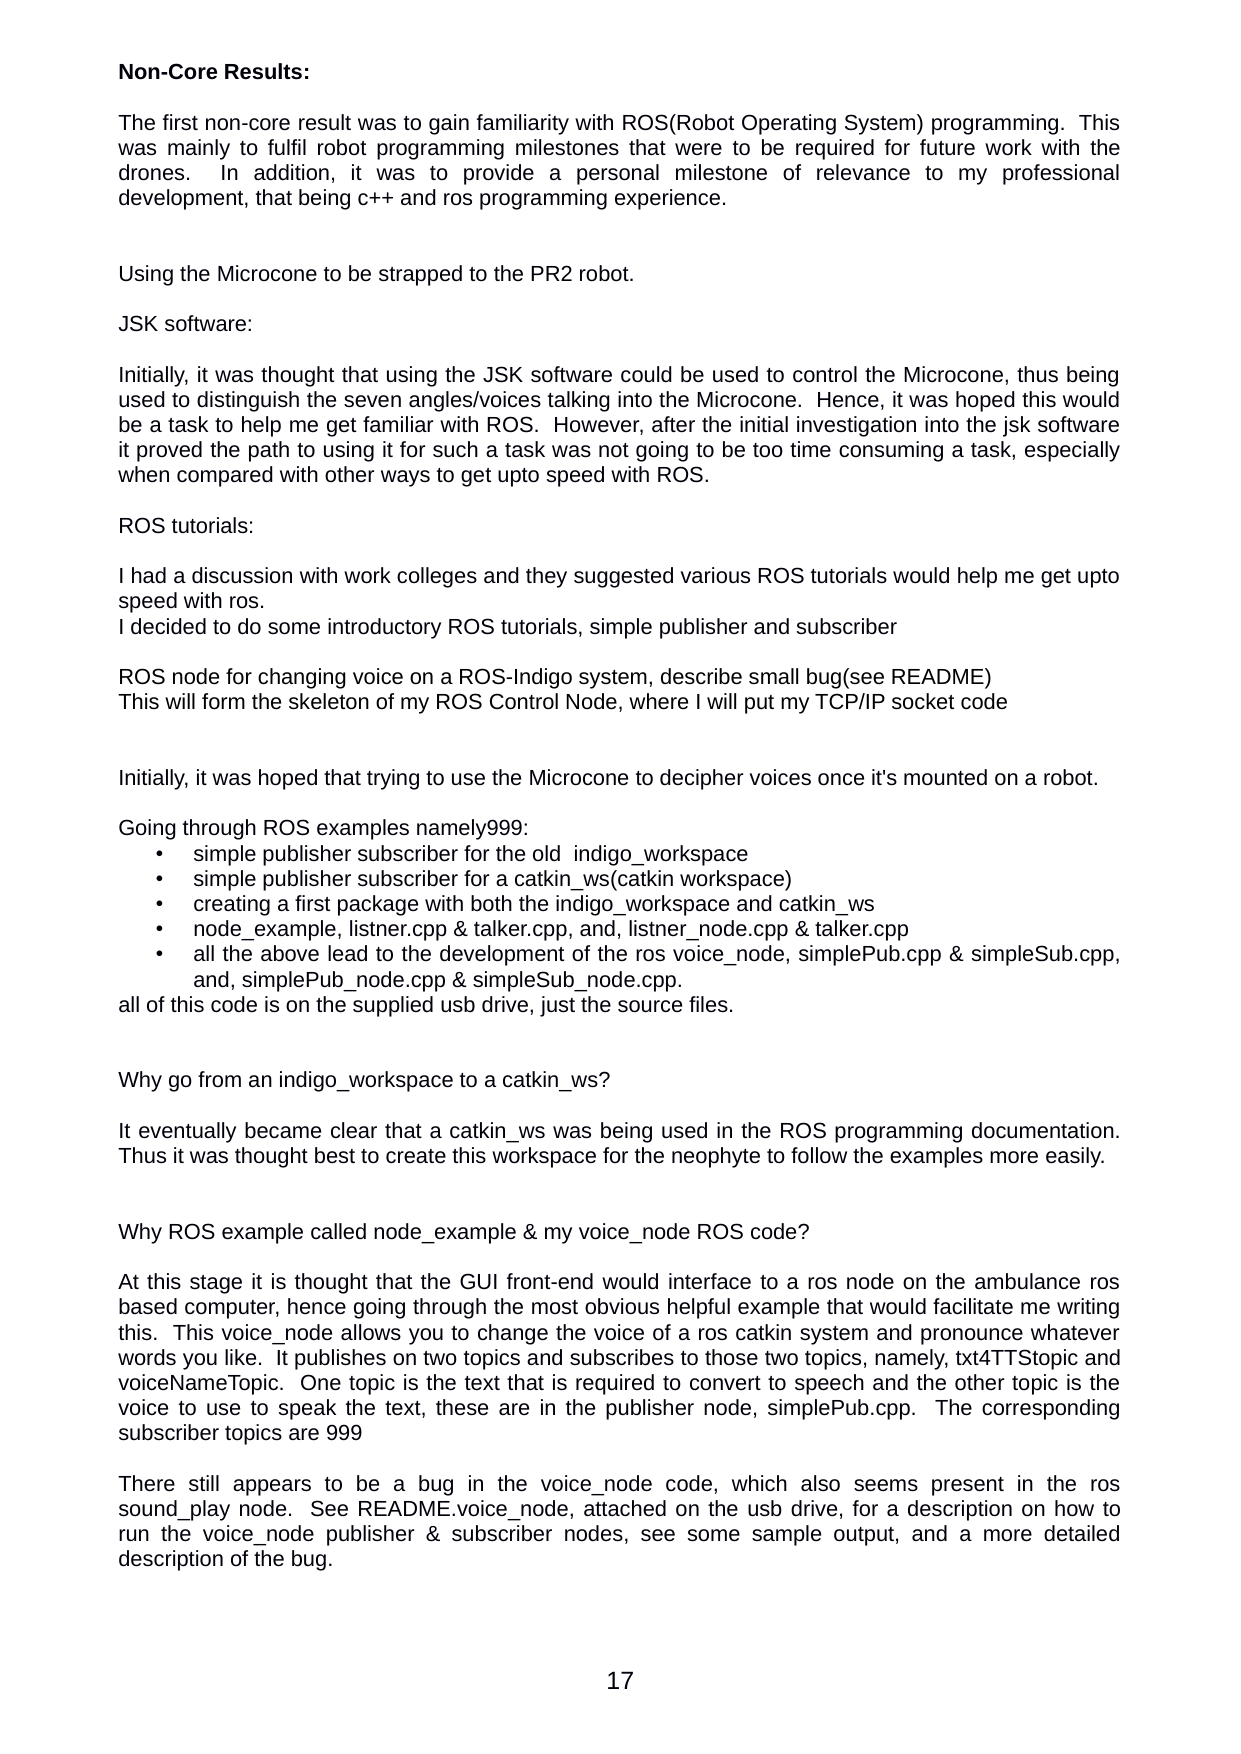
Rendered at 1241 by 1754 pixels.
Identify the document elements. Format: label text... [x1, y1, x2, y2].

text Why ROS example called node_example & my voice_node ROS code? [118, 1219, 1122, 1244]
text I decided to do some introductory ROS tutorials, simple publisher and subscriber [118, 614, 1122, 639]
text Using the Microcone to be strapped to the PR2 robot. [118, 261, 1122, 286]
list all the above lead to the development of the ros voice_node, simplePub.cpp & simpleSub.cpp, and, simplePub_node.cpp & simpleSub_node.cpp. [156, 941, 1122, 992]
text Initially, it was thought that using the JSK software could be used to control the Microcone, thus being used to distinguish the seven angles/voices talking into the Microcone. Hence, it was hoped this would be a task to help me get familiar with ROS. However, after the initial investigation into the jsk software it proved the path to using it for such a task was not going to be too time consuming a task, especially when compared with other ways to get upto speed with ROS. [118, 362, 1122, 488]
text ROS node for changing voice on a ROS-Indigo system, describe small bug(see README) [118, 664, 1122, 689]
text all of this code is on the supplied usb drive, just the source files. [118, 992, 1122, 1017]
list simple publisher subscriber for a catkin_ws(catkin workspace) [156, 866, 1122, 891]
text I had a discussion with work colleges and they suggested various ROS tutorials would help me get upto speed with ros. [118, 563, 1122, 614]
text The first non-core result was to gain familiarity with ROS(Robot Operating System) programming. This was mainly to fulfil robot programming milestones that were to be required for future work with the drones. In addition, it was to provide a personal milestone of relevance to my professional development, that being c++ and ros programming experience. [118, 109, 1122, 210]
text Initially, it was hoped that trying to use the Microcone to decipher voices once it's mounted on a robot. [118, 765, 1122, 790]
list creating a first package with both the indigo_workspace and catkin_ws [156, 891, 1122, 916]
text There still appears to be a bug in the voice_node code, which also seems present in the ros sound_play node. See README.voice_node, attached on the usb drive, for a description on how to run the voice_node publisher & subscriber nodes, see some sample output, and a more detailed description of the bug. [118, 1471, 1122, 1572]
text It eventually became clear that a catkin_ws was being used in the ROS programming documentation. Thus it was thought best to create this workspace for the neophyte to follow the examples more easily. [118, 1118, 1122, 1168]
list simple publisher subscriber for the old indigo_workspace [156, 841, 1122, 866]
text ROS tutorials: [118, 513, 1122, 538]
list node_example, listner.cpp & talker.cpp, and, listner_node.cpp & talker.cpp [156, 916, 1122, 941]
text Going through ROS examples namely999: [118, 815, 1122, 841]
text This will form the skeleton of my ROS Control Node, where I will put my TCP/IP socket code [118, 689, 1122, 714]
text JSK software: [118, 311, 1122, 336]
text Why go from an indigo_workspace to a catkin_ws? [118, 1067, 1122, 1093]
text Non-Core Results: [118, 59, 1122, 84]
text At this stage it is thought that the GUI front-end would interface to a ros node on the ambulance ros based computer, hence going through the most obvious helpful example that would facilitate me writing this. This voice_node allows you to change the voice of a ros catkin system and pronounce whatever words you like. It publishes on two topics and subscribes to those two topics, namely, txt4TTStopic and voiceNameTopic. One topic is the text that is required to convert to speech and the other topic is the voice to use to speak the text, these are in the publisher node, simplePub.cpp. The corresponding subscriber topics are 999 [118, 1269, 1122, 1446]
